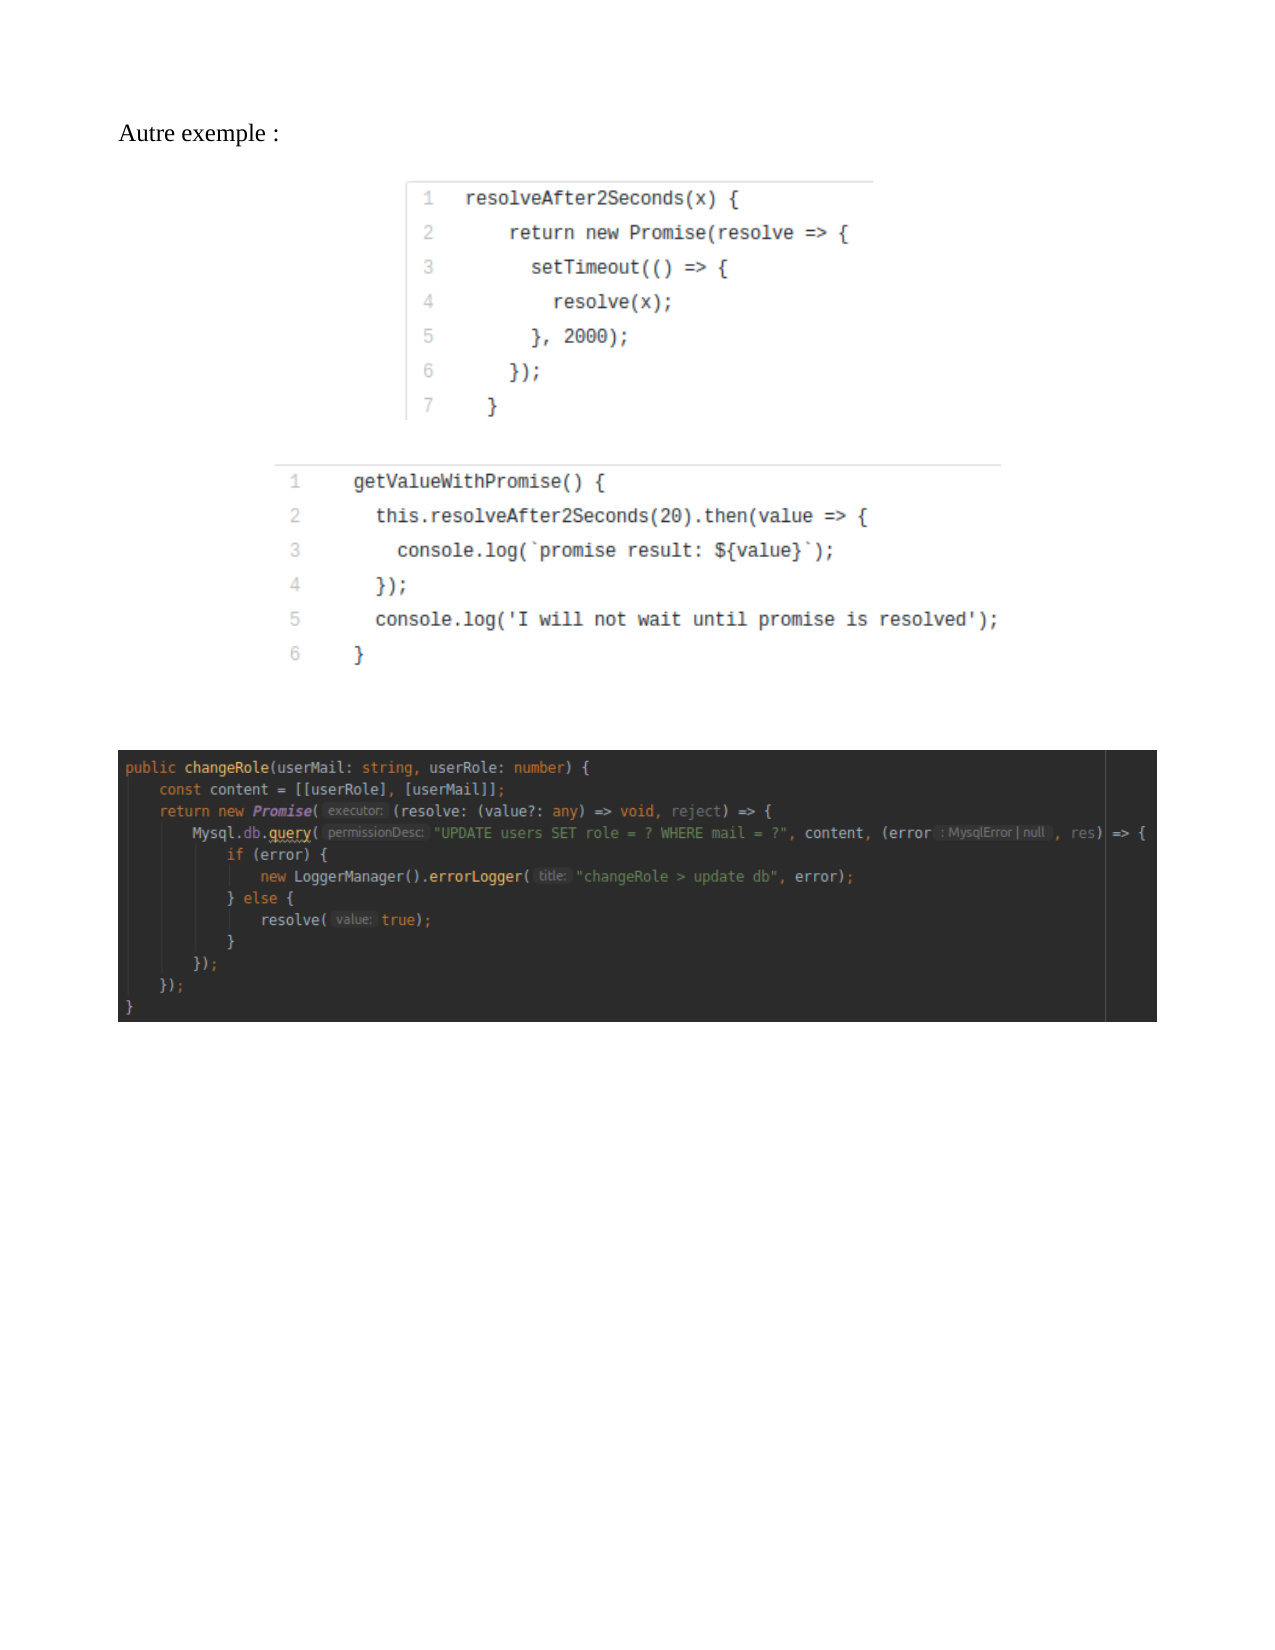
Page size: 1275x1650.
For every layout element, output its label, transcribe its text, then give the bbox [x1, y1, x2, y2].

picture [401, 175, 874, 420]
picture [274, 463, 1001, 673]
text Autre exemple : [118, 118, 1157, 147]
picture [118, 750, 1157, 1022]
